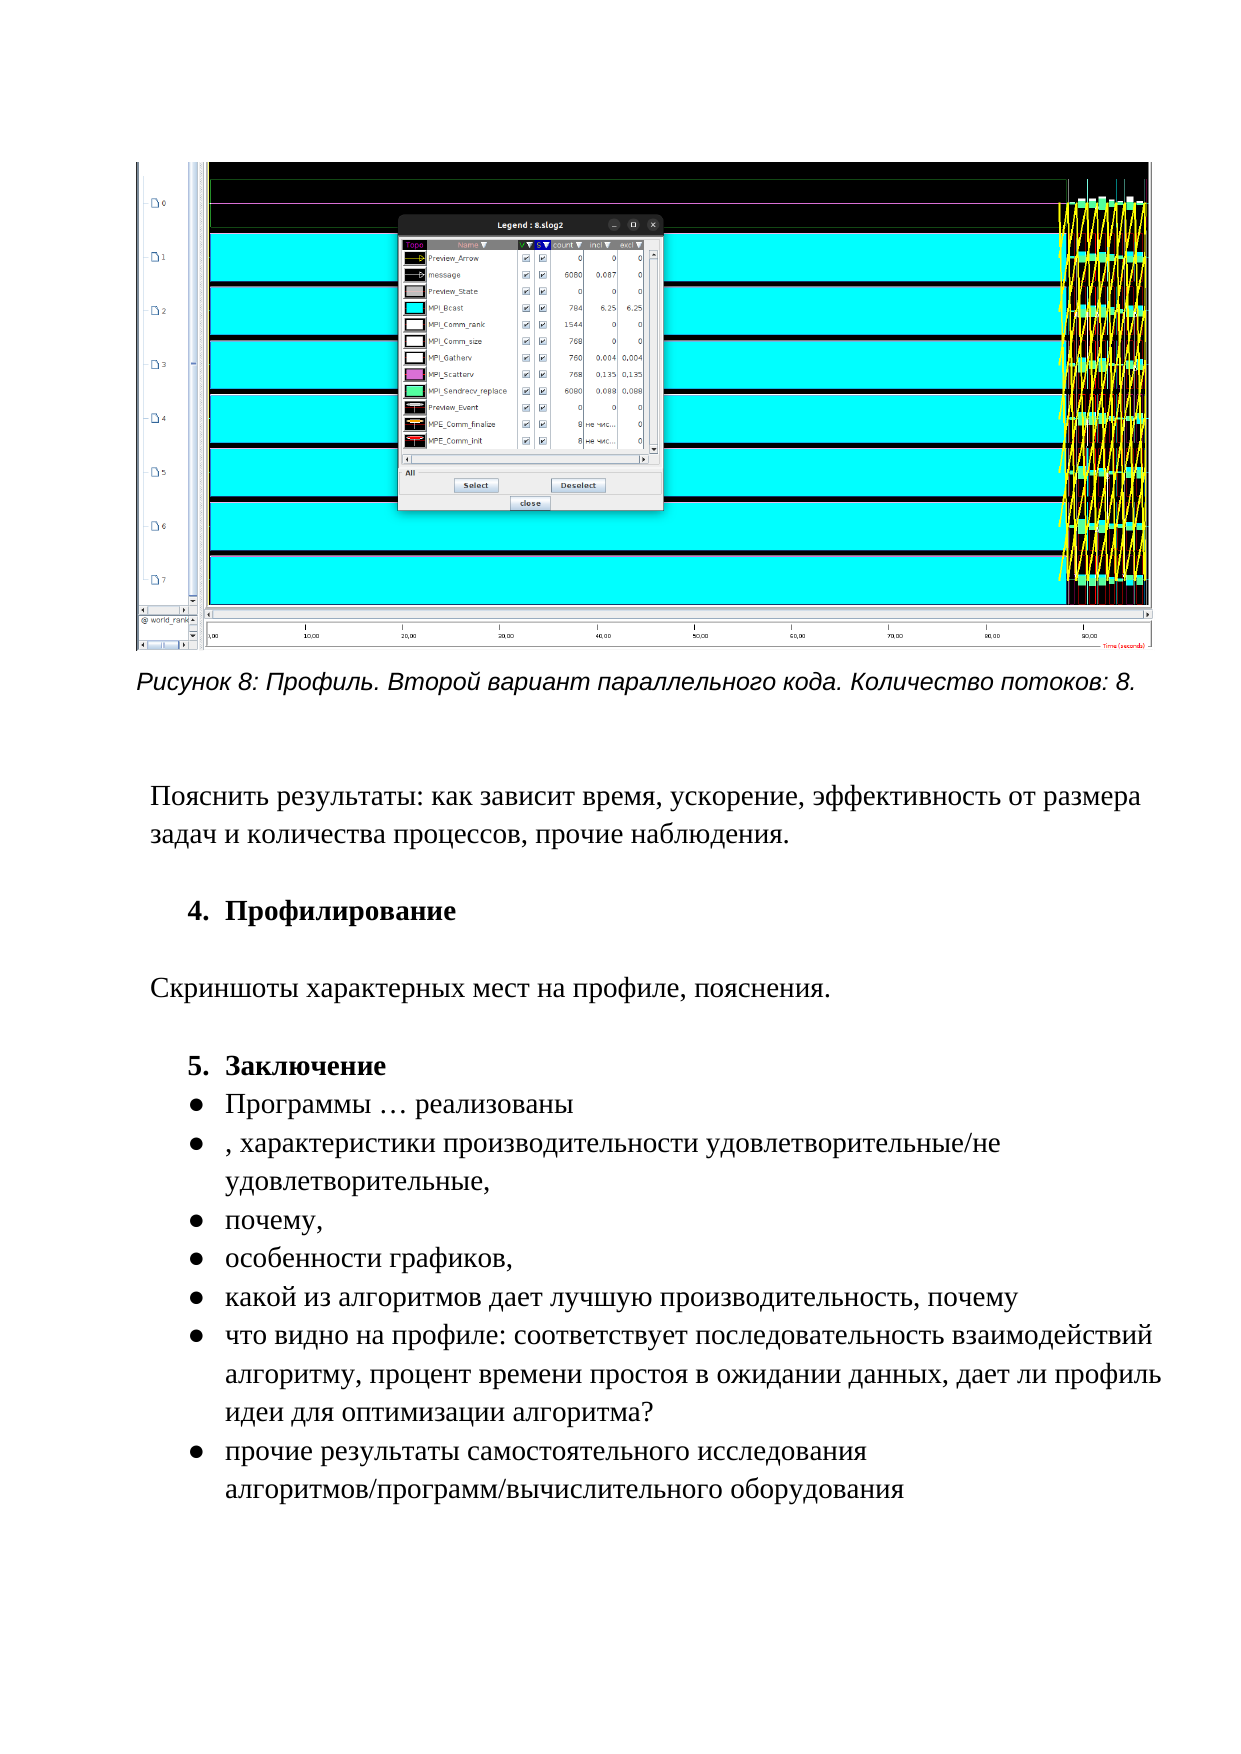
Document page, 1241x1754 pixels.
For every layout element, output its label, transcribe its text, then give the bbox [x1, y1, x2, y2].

list прочие результаты самостоятельного исследования алгоритмов/программ/вычислительного оборудования [187, 1433, 1168, 1505]
picture [136, 162, 1155, 651]
text Скриншоты характерных мест на профиле, пояснения. [150, 971, 1168, 1004]
list почему, [187, 1202, 1168, 1235]
text Рисунок 8: Профиль. Второй вариант параллельного кода. Количество потоков: 8. [136, 651, 1154, 696]
text Пояснить результаты: как зависит время, ускорение, эффективность от размера задач и количества процессов, прочие наблюдения. [150, 778, 1168, 850]
list Заключение [187, 1048, 1168, 1081]
list что видно на профиле: соответствует последовательность взаимодействий алгоритму, процент времени простоя в ожидании данных, дает ли профиль идеи для оптимизации алгоритма? [187, 1317, 1168, 1428]
list особенности графиков, [187, 1240, 1168, 1274]
list какой из алгоритмов дает лучшую производительность, почему [187, 1279, 1168, 1312]
list , характеристики производительности удовлетворительные/не удовлетворительные, [187, 1125, 1168, 1197]
list Программы … реализованы [187, 1086, 1168, 1120]
list Профилирование [187, 893, 1168, 927]
